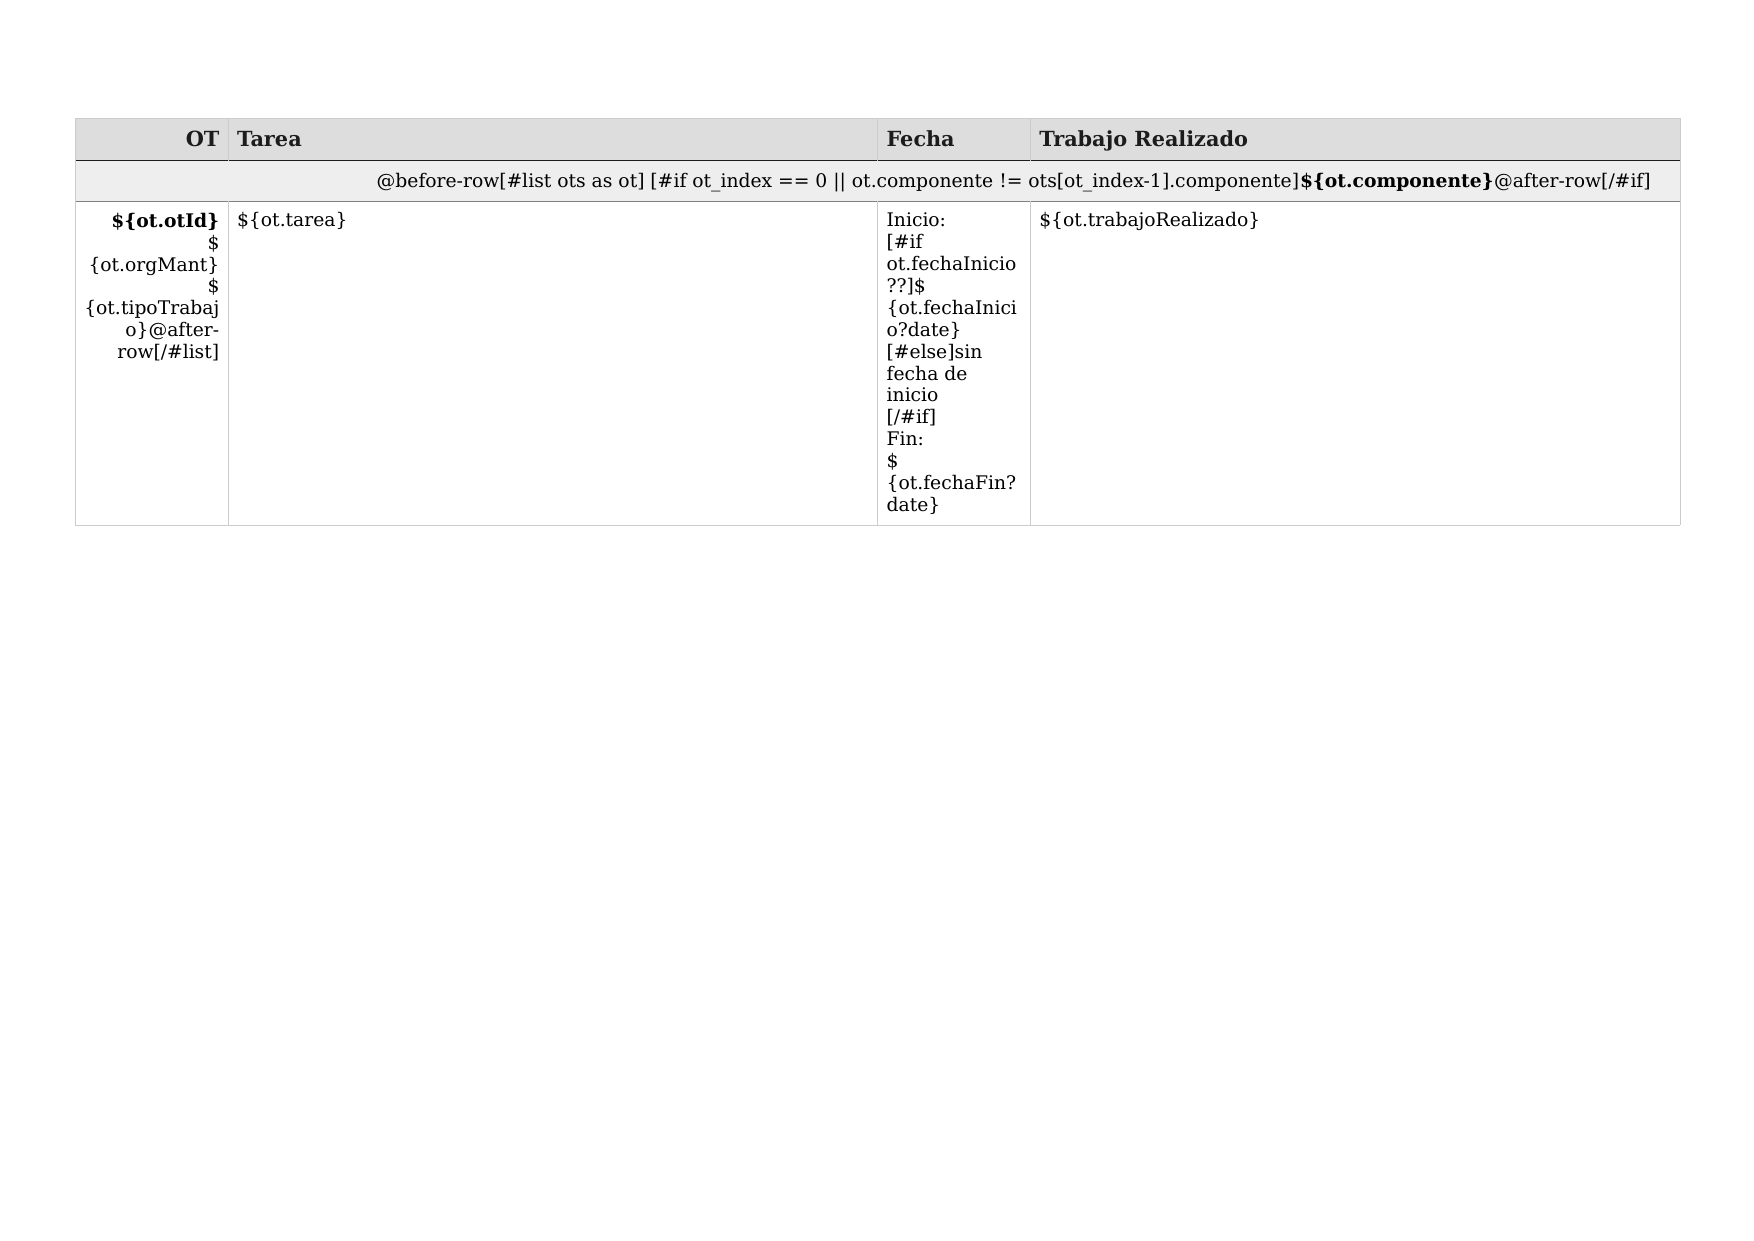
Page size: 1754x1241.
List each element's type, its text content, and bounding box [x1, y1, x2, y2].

table_header Trabajo Realizado [1031, 119, 1680, 160]
table_cell Inicio: [#if ot.fechaInicio??]${ot.fechaInicio?date} [#else]sin fecha de inicio [/#if] Fin: ${ot.fechaFin?date} [878, 202, 1030, 524]
table_cell ${ot.trabajoRealizado} [1031, 202, 1680, 524]
table_header OT [76, 119, 228, 160]
table_header Tarea [229, 119, 877, 160]
table_cell ${ot.otId} ${ot.orgMant} ${ot.tipoTrabajo}@after-row[/#list] [76, 202, 228, 524]
table_header Fecha [878, 119, 1030, 160]
table_cell @before-row[#list ots as ot] [#if ot_index == 0 || ot.componente != ots[ot_index-1].componente]${ot.componente}@after-row[/#if] [76, 161, 1680, 201]
table_cell ${ot.tarea} [229, 202, 877, 524]
